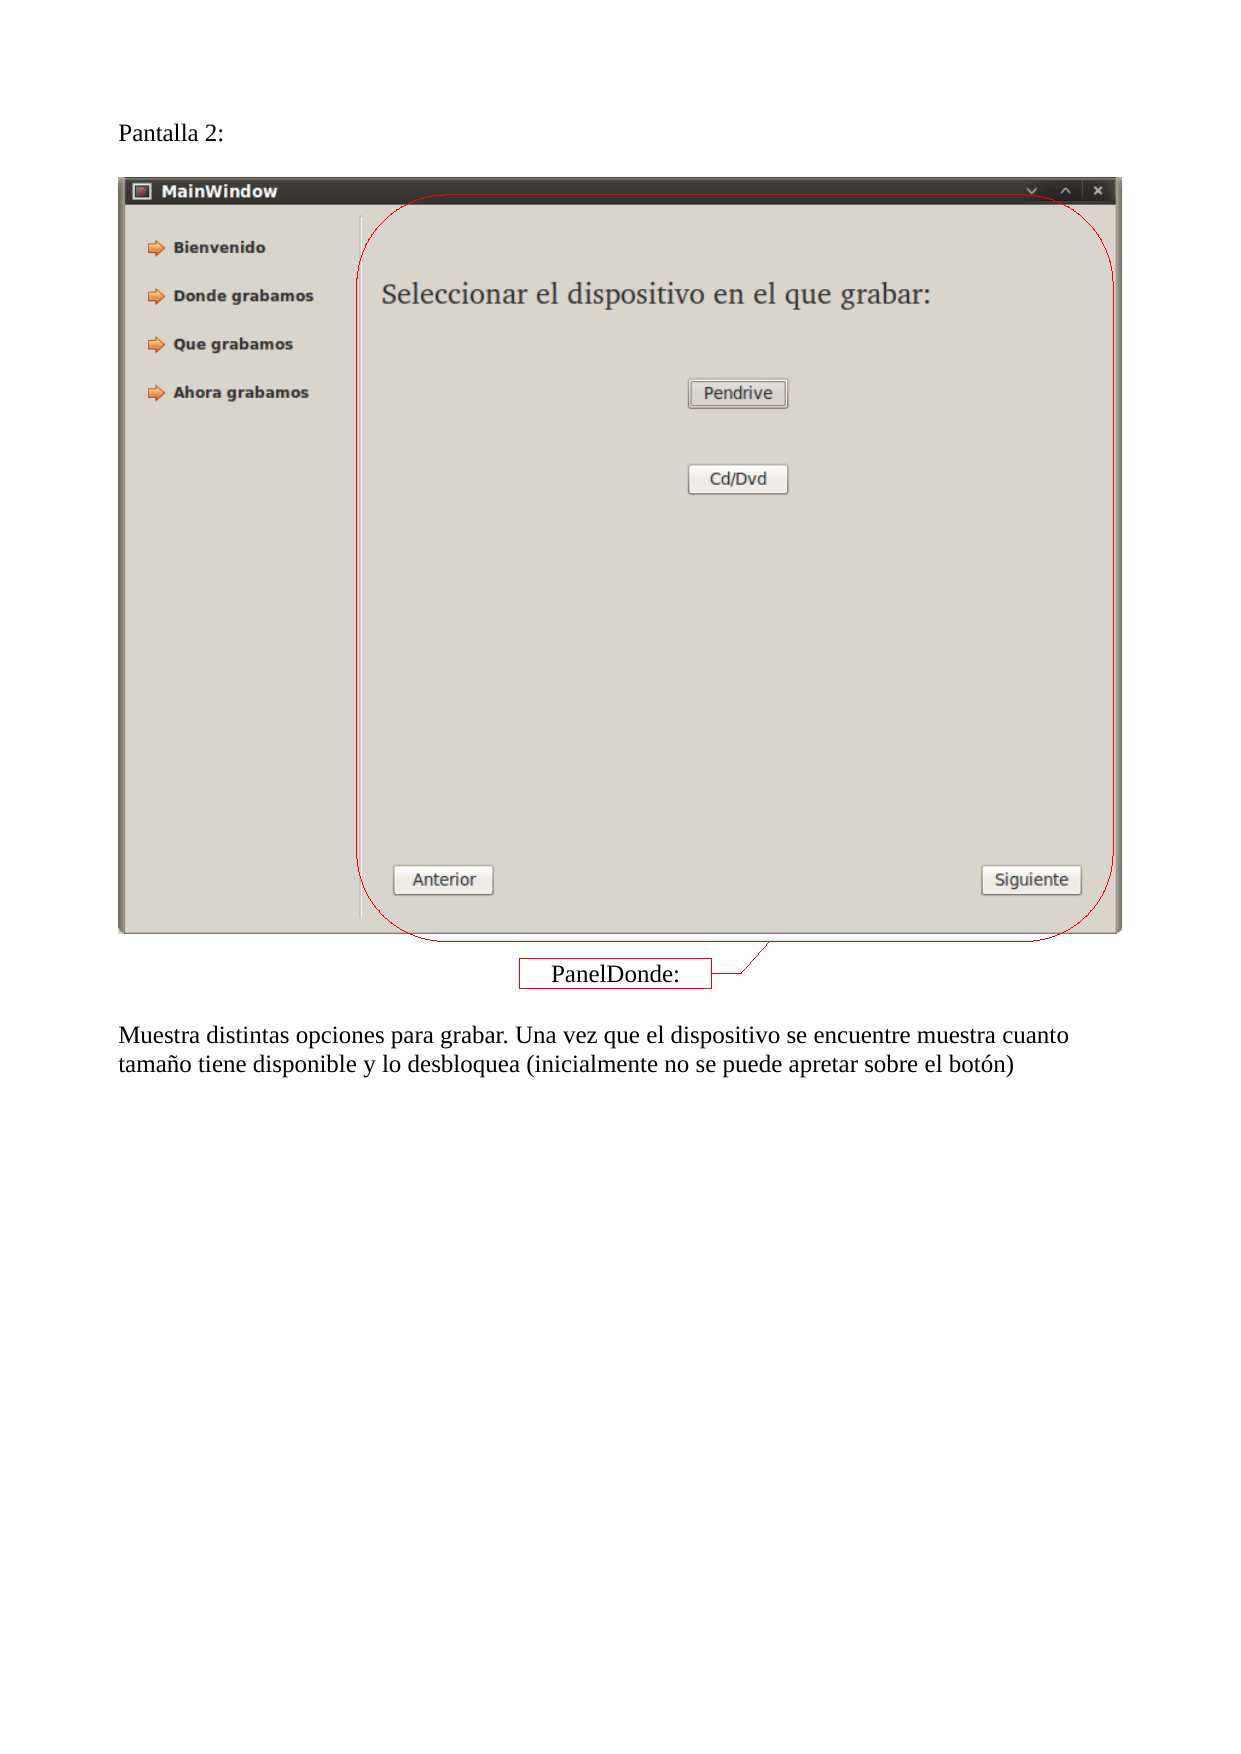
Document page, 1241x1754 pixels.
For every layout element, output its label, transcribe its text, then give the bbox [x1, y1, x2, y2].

picture [118, 177, 1123, 934]
text Muestra distintas opciones para grabar. Una vez que el dispositivo se encuentre muestra cuanto tamaño tiene disponible y lo desbloquea (inicialmente no se puede apretar sobre el botón) [118, 1020, 1122, 1077]
text Pantalla 2: [118, 118, 1122, 147]
